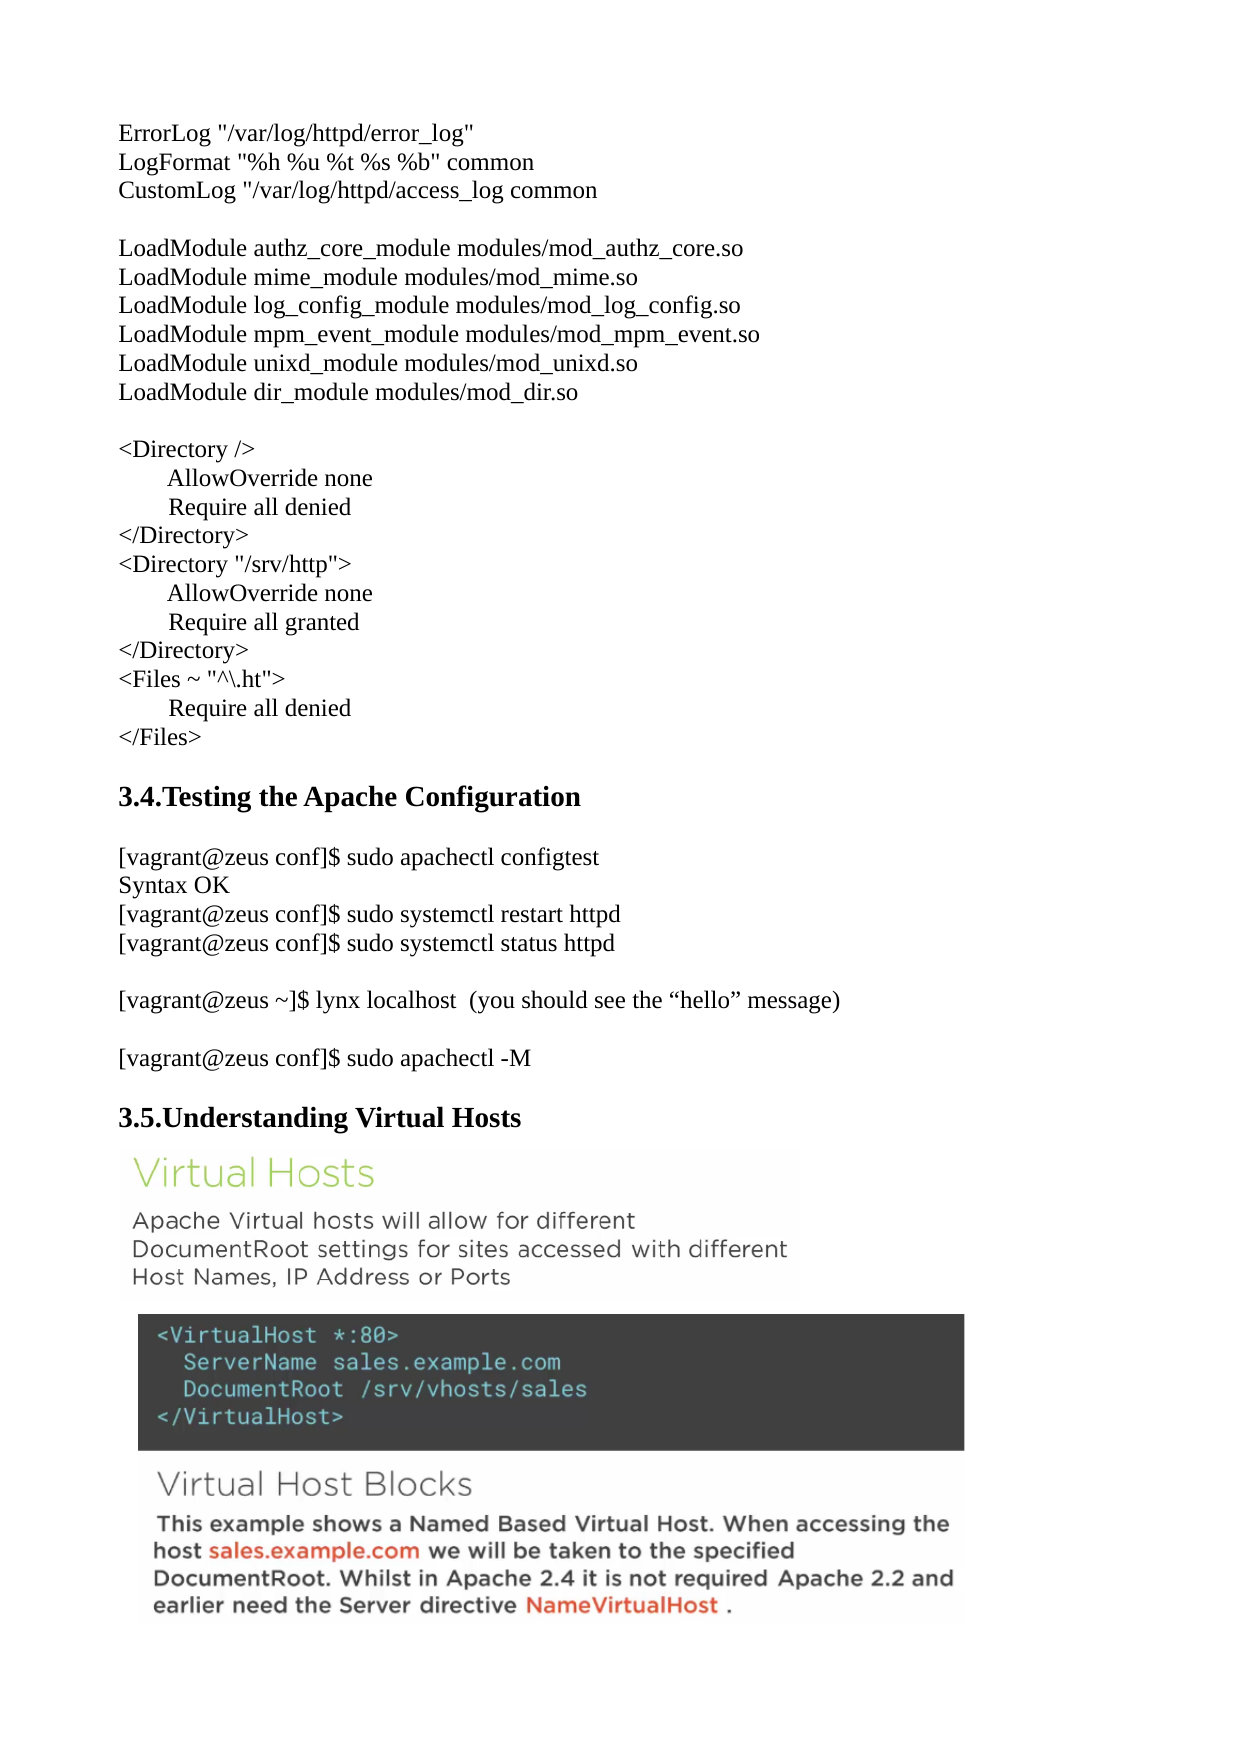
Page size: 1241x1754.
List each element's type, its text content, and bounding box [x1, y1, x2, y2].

text Require all denied [118, 492, 1122, 521]
text LoadModule mime_module modules/mod_mime.so [118, 262, 1122, 291]
text <Files ~ "^\.ht"> [118, 664, 1122, 693]
picture [119, 1149, 800, 1301]
text </Directory> [118, 521, 1122, 549]
text [vagrant@zeus conf]$ sudo apachectl configtest [118, 842, 1122, 870]
text </Directory> [118, 636, 1122, 664]
text LoadModule dir_module modules/mod_dir.so [118, 377, 1122, 406]
picture [138, 1314, 965, 1623]
text AllowOverride none [118, 578, 1122, 607]
text Require all denied [118, 693, 1122, 722]
text LoadModule authz_core_module modules/mod_authz_core.so [118, 233, 1122, 262]
text [vagrant@zeus conf]$ sudo systemctl status httpd [118, 928, 1122, 957]
text [vagrant@zeus ~]$ lynx localhost (you should see the “hello” message) [118, 985, 1122, 1014]
text </Files> [118, 722, 1122, 751]
text <Directory /> [118, 434, 1122, 463]
text Syntax OK [118, 870, 1122, 899]
text <Directory "/srv/http"> [118, 549, 1122, 578]
text 3.4.Testing the Apache Configuration [118, 779, 1122, 813]
text 3.5.Understanding Virtual Hosts [118, 1100, 1122, 1134]
text AllowOverride none [118, 463, 1122, 492]
text [vagrant@zeus conf]$ sudo apachectl -M [118, 1043, 1122, 1072]
text ErrorLog "/var/log/httpd/error_log" [118, 118, 1122, 147]
text LoadModule unixd_module modules/mod_unixd.so [118, 348, 1122, 377]
text LogFormat "%h %u %t %s %b" common [118, 147, 1122, 176]
text LoadModule mpm_event_module modules/mod_mpm_event.so [118, 319, 1122, 348]
text LoadModule log_config_module modules/mod_log_config.so [118, 291, 1122, 319]
text CustomLog "/var/log/httpd/access_log common [118, 176, 1122, 204]
text [vagrant@zeus conf]$ sudo systemctl restart httpd [118, 899, 1122, 928]
text Require all granted [118, 607, 1122, 636]
